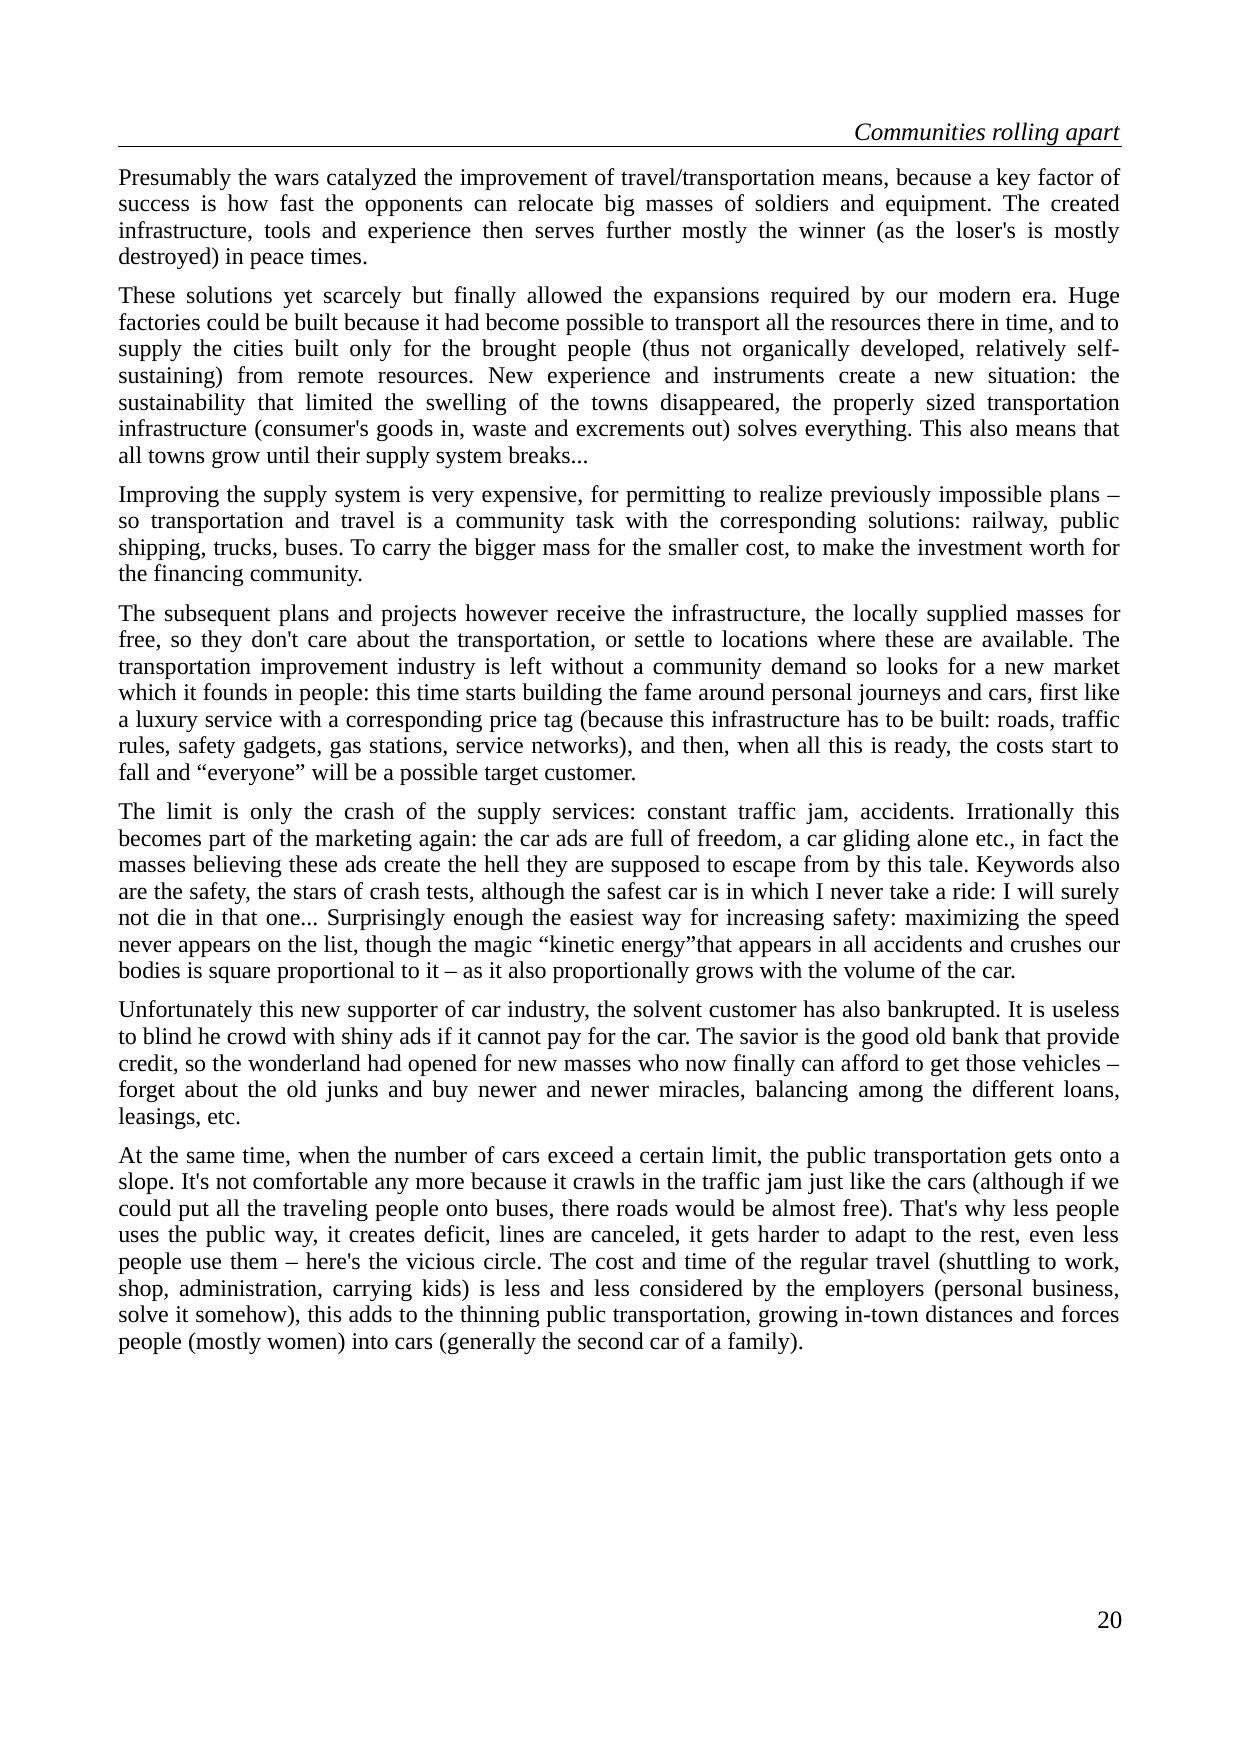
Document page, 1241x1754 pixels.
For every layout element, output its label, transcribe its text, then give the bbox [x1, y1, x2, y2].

text The limit is only the crash of the supply services: constant traffic jam, accidents. Irrationally this becomes part of the marketing again: the car ads are full of freedom, a car gliding alone etc., in fact the masses believing these ads create the hell they are supposed to escape from by this tale. Keywords also are the safety, the stars of crash tests, although the safest car is in which I never take a ride: I will surely not die in that one... Surprisingly enough the easiest way for increasing safety: maximizing the speed never appears on the list, though the magic “kinetic energy”that appears in all accidents and crushes our bodies is square proportional to it – as it also proportionally grows with the volume of the car. [118, 798, 1122, 984]
text These solutions yet scarcely but finally allowed the expansions required by our modern era. Huge factories could be built because it had become possible to transport all the resources there in time, and to supply the cities built only for the brought people (thus not organically developed, relatively self-sustaining) from remote resources. New experience and instruments create a new situation: the sustainability that limited the swelling of the towns disappeared, the properly sized transportation infrastructure (consumer's goods in, waste and excrements out) solves everything. This also means that all towns grow until their supply system breaks... [118, 282, 1122, 468]
text Presumably the wars catalyzed the improvement of travel/transportation means, because a key factor of success is how fast the opponents can relocate big masses of soldiers and equipment. The created infrastructure, tools and experience then serves further mostly the winner (as the loser's is mostly destroyed) in peace times. [118, 164, 1122, 270]
text The subsequent plans and projects however receive the infrastructure, the locally supplied masses for free, so they don't care about the transportation, or settle to locations where these are available. The transportation improvement industry is left without a community demand so looks for a new market which it founds in people: this time starts building the fame around personal journeys and cars, first like a luxury service with a corresponding price tag (because this infrastructure has to be built: roads, traffic rules, safety gadgets, gas stations, service networks), and then, when all this is ready, the costs start to fall and “everyone” will be a possible target customer. [118, 599, 1122, 786]
text Improving the supply system is very expensive, for permitting to realize previously impossible plans – so transportation and travel is a community task with the corresponding solutions: railway, public shipping, trucks, buses. To carry the bigger mass for the smaller cost, to make the investment worth for the financing community. [118, 481, 1122, 587]
text Unfortunately this new supporter of car industry, the solvent customer has also bankrupted. It is useless to blind he crowd with shiny ads if it cannot pay for the car. The savior is the good old bank that provide credit, so the wonderland had opened for new masses who now finally can afford to get those vehicles – forget about the old junks and buy newer and newer miracles, balancing among the different loans, leasings, etc. [118, 996, 1122, 1129]
text At the same time, when the number of cars exceed a certain limit, the public transportation gets onto a slope. It's not comfortable any more because it crawls in the traffic jam just like the cars (although if we could put all the traveling people onto buses, there roads would be almost free). That's why less people uses the public way, it creates deficit, lines are canceled, it gets harder to adapt to the rest, even less people use them – here's the vicious circle. The cost and time of the regular travel (shuttling to work, shop, administration, carrying kids) is less and less considered by the employers (personal business, solve it somehow), this adds to the thinning public transportation, growing in-town distances and forces people (mostly women) into cars (generally the second car of a family). [118, 1142, 1122, 1354]
